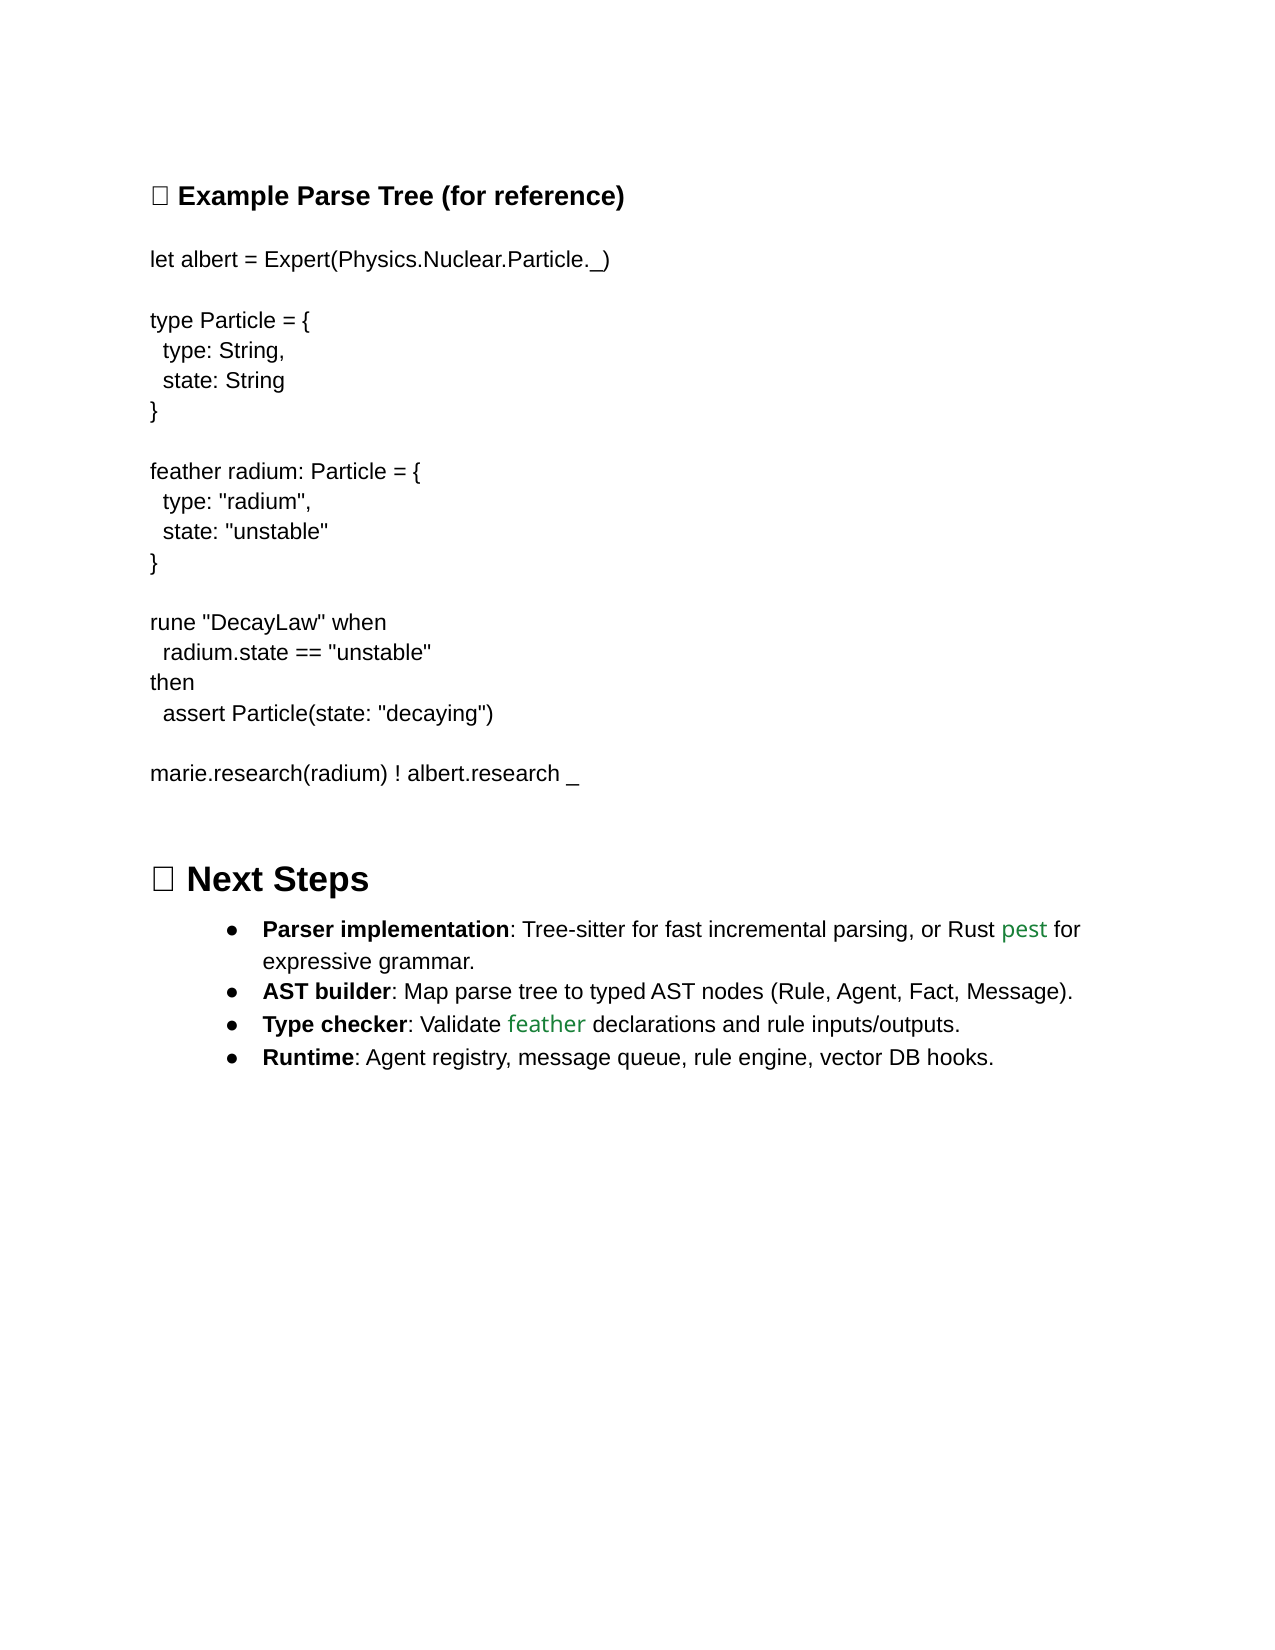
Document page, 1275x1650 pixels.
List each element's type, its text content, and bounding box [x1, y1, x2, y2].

text 🧪 Example Parse Tree (for reference) [150, 180, 1125, 211]
list AST builder: Map parse tree to typed AST nodes (Rule, Agent, Fact, Message). [225, 978, 1125, 1004]
text radium.state == "unstable" [150, 639, 1125, 665]
text } [150, 397, 1125, 424]
text type: "radium", [150, 488, 1125, 514]
text marie.research(radium) ! albert.research _ [150, 760, 1125, 786]
text type Particle = { [150, 307, 1125, 333]
text rune "DecayLaw" when [150, 609, 1125, 635]
text assert Particle(state: "decaying") [150, 699, 1125, 726]
text type: String, [150, 337, 1125, 363]
list Runtime: Agent registry, message queue, rule engine, vector DB hooks. [225, 1044, 1125, 1071]
list Type checker: Validate feather declarations and rule inputs/outputs. [225, 1008, 1125, 1040]
list Parser implementation: Tree-sitter for fast incremental parsing, or Rust pest for expressive grammar. [225, 913, 1125, 974]
text } [150, 548, 1125, 575]
subtitle 🧰 Next Steps [150, 858, 1125, 898]
text then [150, 669, 1125, 696]
text feather radium: Particle = { [150, 458, 1125, 484]
text state: "unstable" [150, 518, 1125, 544]
text state: String [150, 367, 1125, 393]
text let albert = Expert(Physics.Nuclear.Particle._) [150, 246, 1125, 273]
